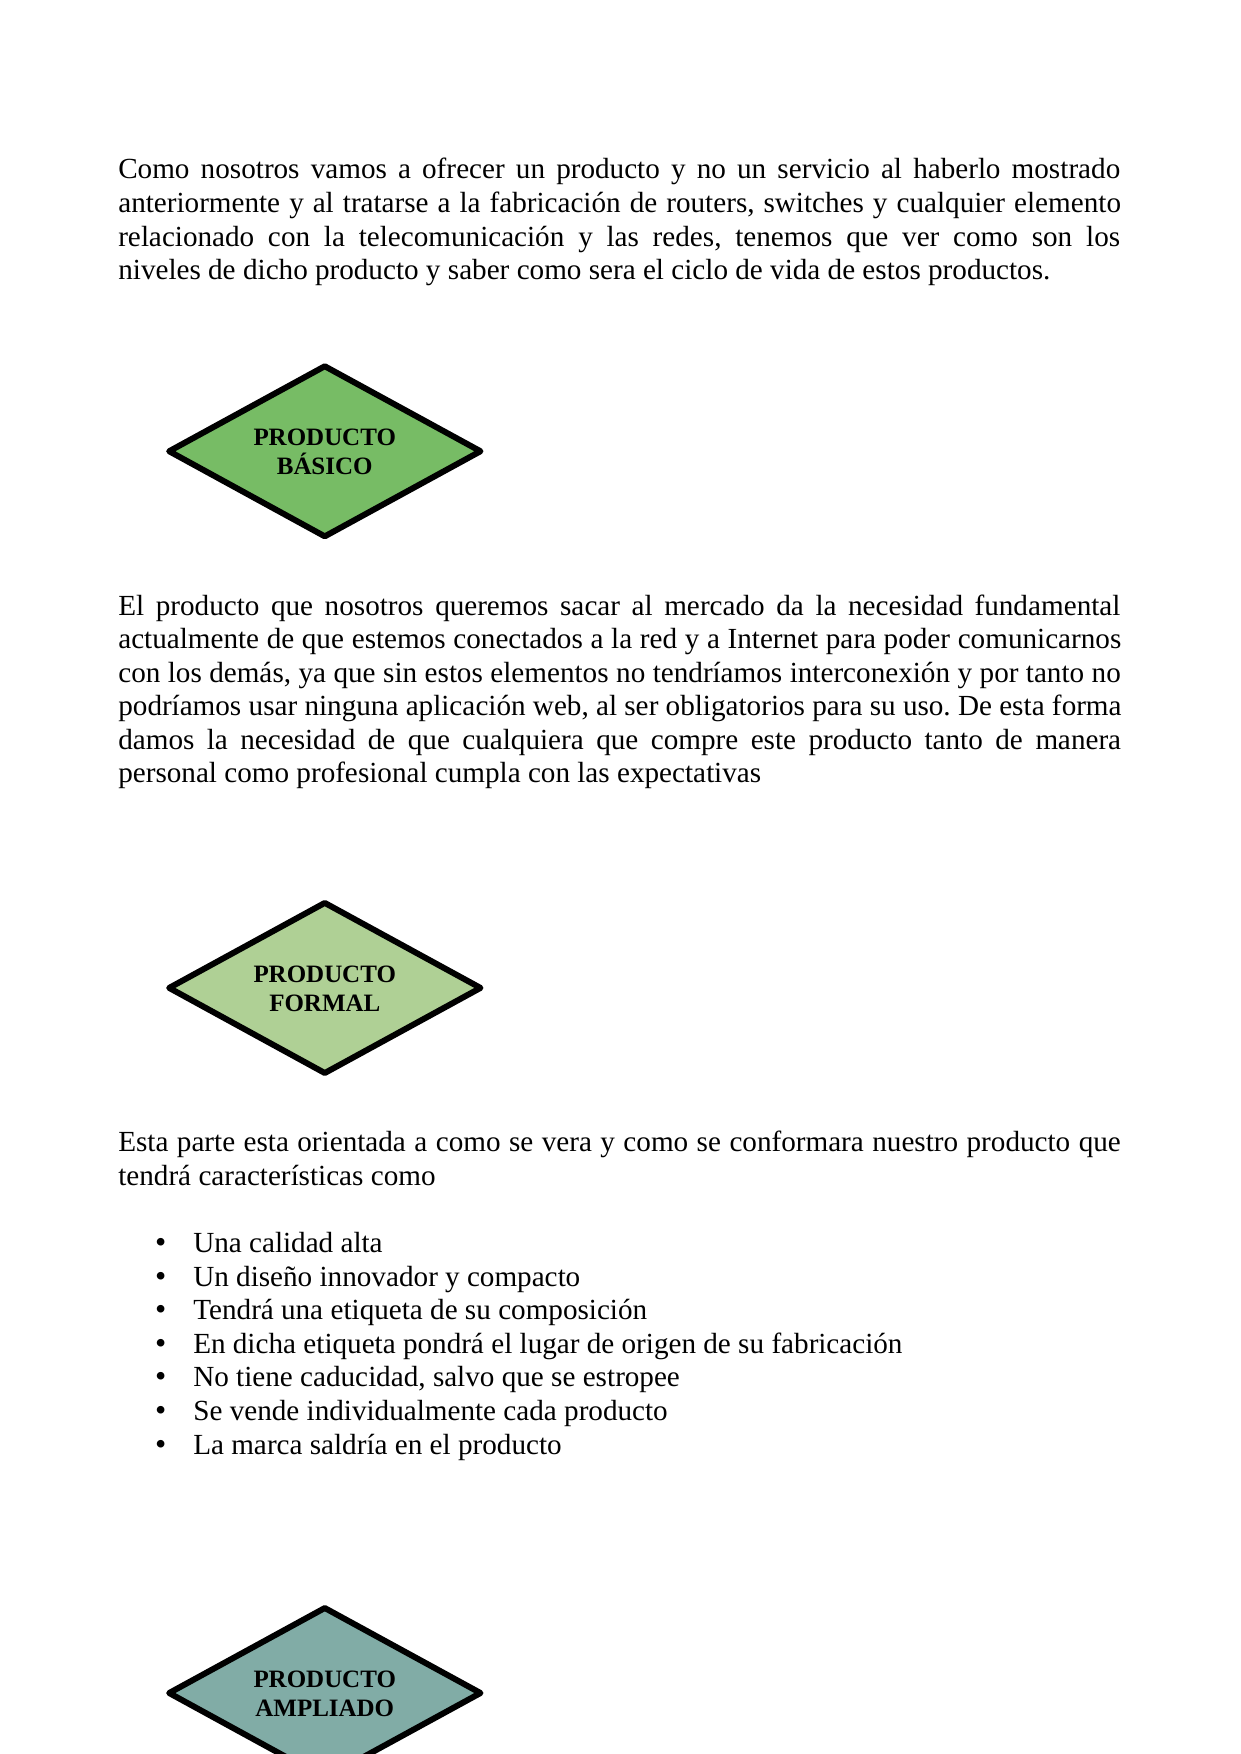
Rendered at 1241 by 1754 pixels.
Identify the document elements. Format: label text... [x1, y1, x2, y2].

text Como nosotros vamos a ofrecer un producto y no un servicio al haberlo mostrado anteriormente y al tratarse a la fabricación de routers, switches y cualquier elemento relacionado con la telecomunicación y las redes, tenemos que ver como son los niveles de dicho producto y saber como sera el ciclo de vida de estos productos. [118, 152, 1122, 286]
list Una calidad alta [156, 1225, 1122, 1259]
text El producto que nosotros queremos sacar al mercado da la necesidad fundamental actualmente de que estemos conectados a la red y a Internet para poder comunicarnos con los demás, ya que sin estos elementos no tendríamos interconexión y por tanto no podríamos usar ninguna aplicación web, al ser obligatorios para su uso. De esta forma damos la necesidad de que cualquiera que compre este producto tanto de manera personal como profesional cumpla con las expectativas [118, 588, 1122, 789]
list Un diseño innovador y compacto [156, 1259, 1122, 1292]
list La marca saldría en el producto [156, 1427, 1122, 1461]
list Se vende individualmente cada producto [156, 1393, 1122, 1427]
list En dicha etiqueta pondrá el lugar de origen de su fabricación [156, 1326, 1122, 1359]
text Esta parte esta orientada a como se vera y como se conformara nuestro producto que tendrá características como [118, 1124, 1122, 1191]
list Tendrá una etiqueta de su composición [156, 1292, 1122, 1326]
list No tiene caducidad, salvo que se estropee [156, 1359, 1122, 1393]
